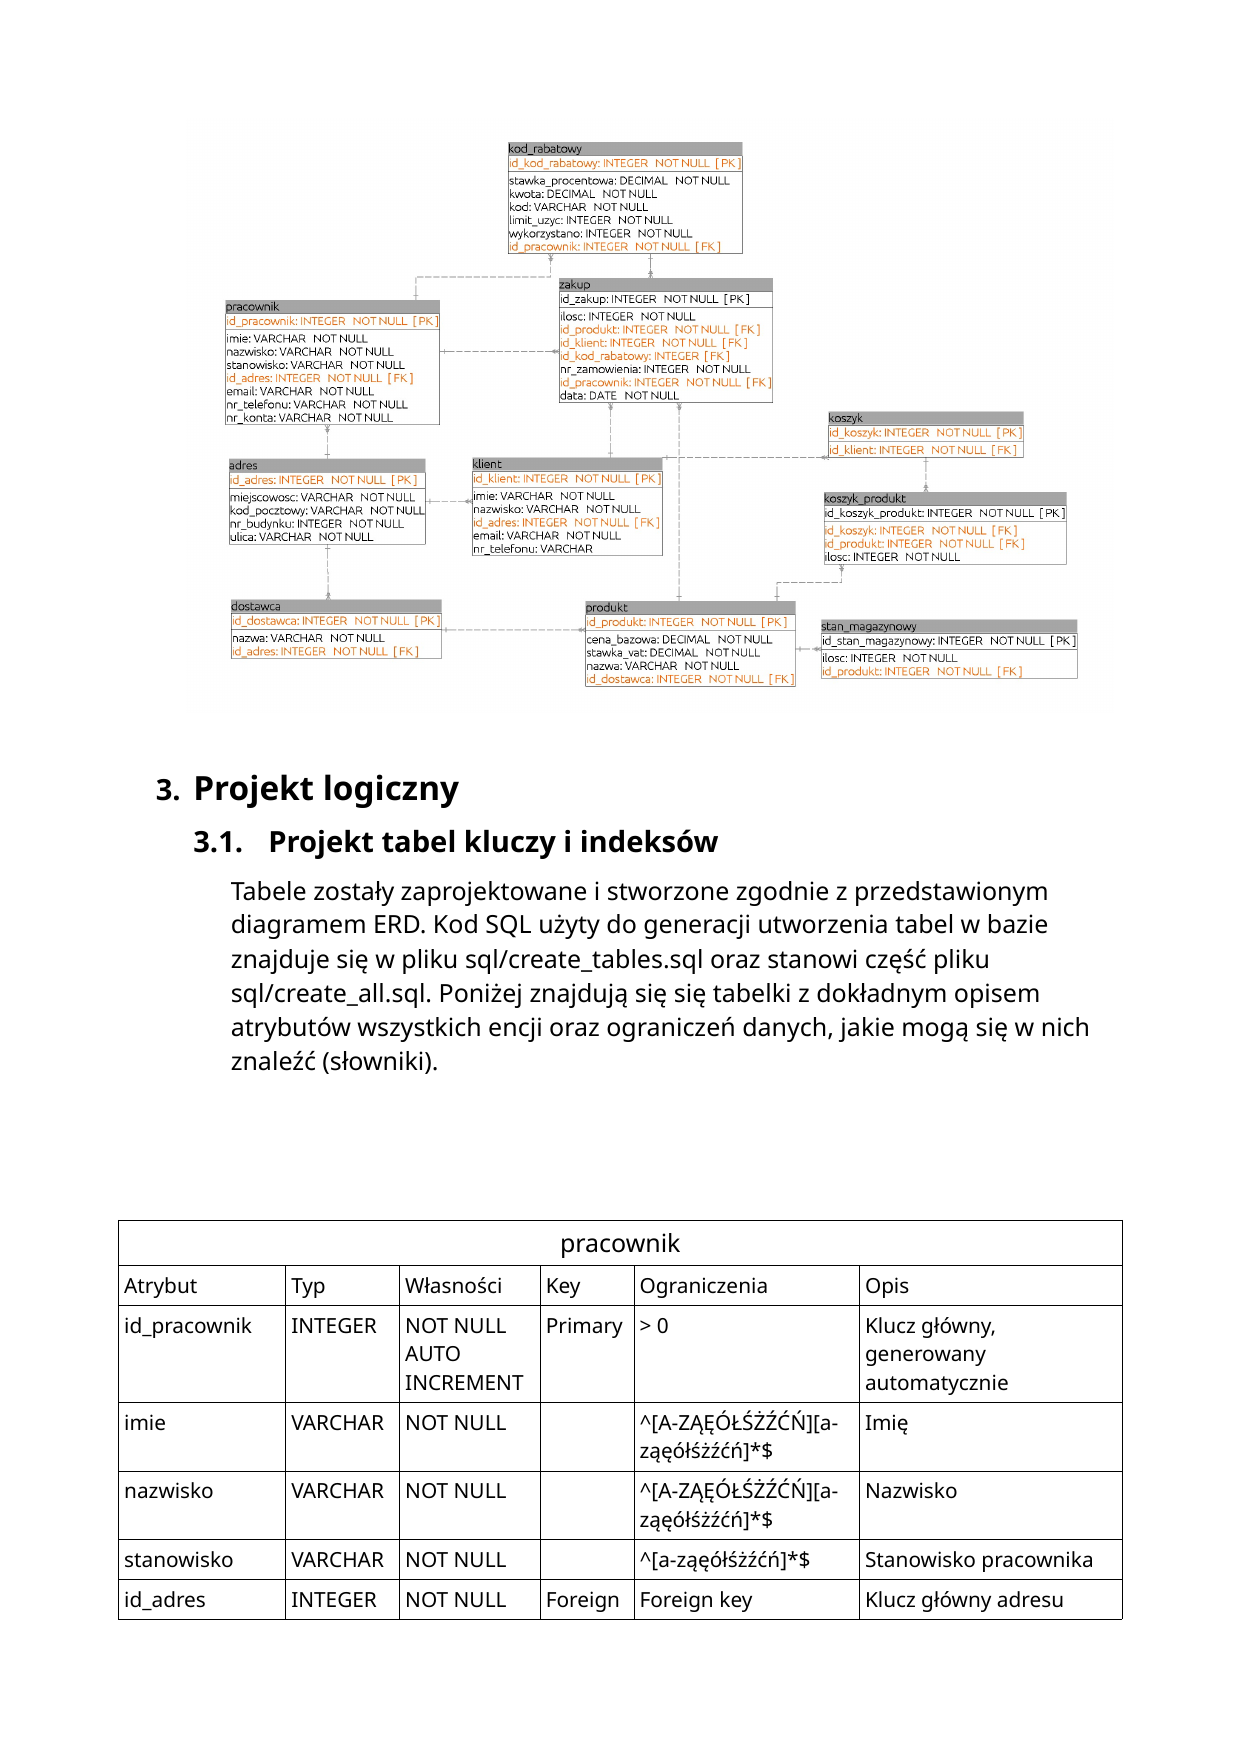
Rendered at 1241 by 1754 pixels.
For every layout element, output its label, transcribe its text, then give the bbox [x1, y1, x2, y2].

table_cell NOT NULL [400, 1580, 540, 1619]
table_cell Typ [286, 1266, 399, 1305]
table_cell INTEGER [286, 1306, 399, 1402]
table_cell [541, 1403, 634, 1471]
table_cell VARCHAR [286, 1403, 399, 1471]
table_cell Opis [860, 1266, 1122, 1305]
table_cell Primary [541, 1306, 634, 1402]
table_cell stanowisko [119, 1540, 285, 1579]
table_cell Key [541, 1266, 634, 1305]
table_cell Foreign [541, 1580, 634, 1619]
table_cell ^[A-ZĄĘÓŁŚŻŹĆŃ][a-ząęółśżźćń]*$ [635, 1403, 859, 1471]
table_cell Imię [860, 1403, 1122, 1471]
table_cell Własności [400, 1266, 540, 1305]
list Projekt logiczny [156, 764, 1122, 810]
table_cell VARCHAR [286, 1472, 399, 1539]
table_cell Stanowisko pracownika [860, 1540, 1122, 1579]
table_cell NOT NULL [400, 1403, 540, 1471]
picture [185, 118, 1115, 713]
table_cell Klucz główny adresu [860, 1580, 1122, 1619]
table_cell > 0 [635, 1306, 859, 1402]
table_cell Ograniczenia [635, 1266, 859, 1305]
table_cell VARCHAR [286, 1540, 399, 1579]
list Projekt tabel kluczy i indeksów [193, 822, 1122, 861]
table_cell Atrybut [119, 1266, 285, 1305]
table_cell NOT NULL AUTO INCREMENT [400, 1306, 540, 1402]
table_cell Foreign key [635, 1580, 859, 1619]
table_cell id_adres [119, 1580, 285, 1619]
table_cell ^[a-ząęółśżźćń]*$ [635, 1540, 859, 1579]
table_cell id_pracownik [119, 1306, 285, 1402]
table_cell [541, 1540, 634, 1579]
table_cell nazwisko [119, 1472, 285, 1539]
table_cell NOT NULL [400, 1540, 540, 1579]
table_cell ^[A-ZĄĘÓŁŚŻŹĆŃ][a-ząęółśżźćń]*$ [635, 1472, 859, 1539]
table_cell Nazwisko [860, 1472, 1122, 1539]
table_cell Klucz główny, generowany automatycznie [860, 1306, 1122, 1402]
table_cell NOT NULL [400, 1472, 540, 1539]
list Tabele zostały zaprojektowane i stworzone zgodnie z przedstawionym diagramem ERD. Kod SQL użyty do generacji utworzenia tabel w bazie znajduje się w pliku sql/create_tables.sql oraz stanowi część pliku sql/create_all.sql. Poniżej znajdują się się tabelki z dokładnym opisem atrybutów wszystkich encji oraz ograniczeń danych, jakie mogą się w nich znaleźć (słowniki). [193, 873, 1122, 1077]
table_cell INTEGER [286, 1580, 399, 1619]
table_header pracownik [119, 1221, 1122, 1265]
table_cell imie [119, 1403, 285, 1471]
table_cell [541, 1472, 634, 1539]
